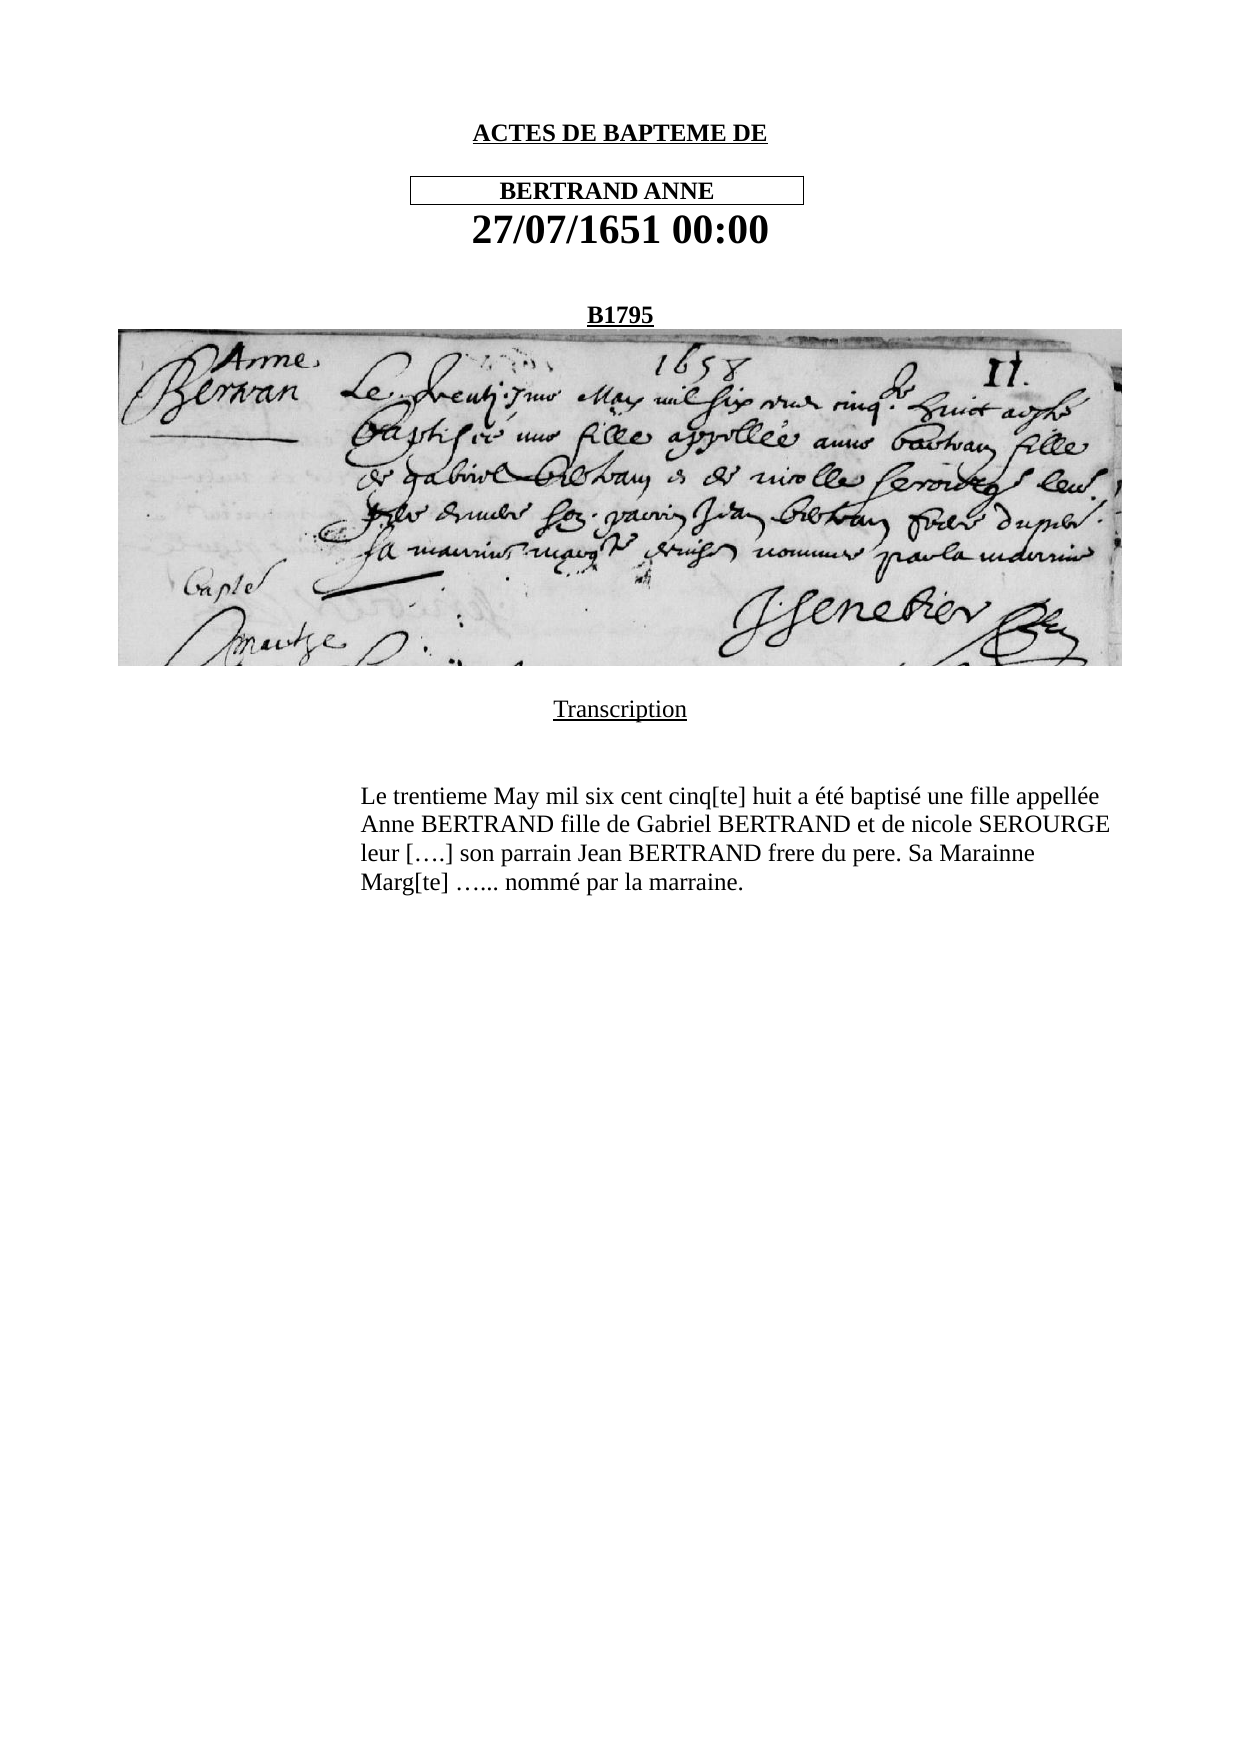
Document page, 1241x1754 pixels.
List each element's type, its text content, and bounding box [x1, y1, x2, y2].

picture [118, 329, 1122, 666]
text B1795 [118, 300, 1122, 329]
text Transcription [118, 694, 1122, 723]
text ACTES DE BAPTEME DE [118, 118, 1122, 147]
text BERTRAND ANNE [411, 177, 803, 204]
text 27/07/1651 00:00 [118, 204, 1122, 252]
text Le trentieme May mil six cent cinq[te] huit a été baptisé une fille appellée Anne BERTRAND fille de Gabriel BERTRAND et de nicole SEROURGE leur [….] son parrain Jean BERTRAND frere du pere. Sa Marainne Marg[te] …... nommé par la marraine. [360, 781, 1122, 896]
